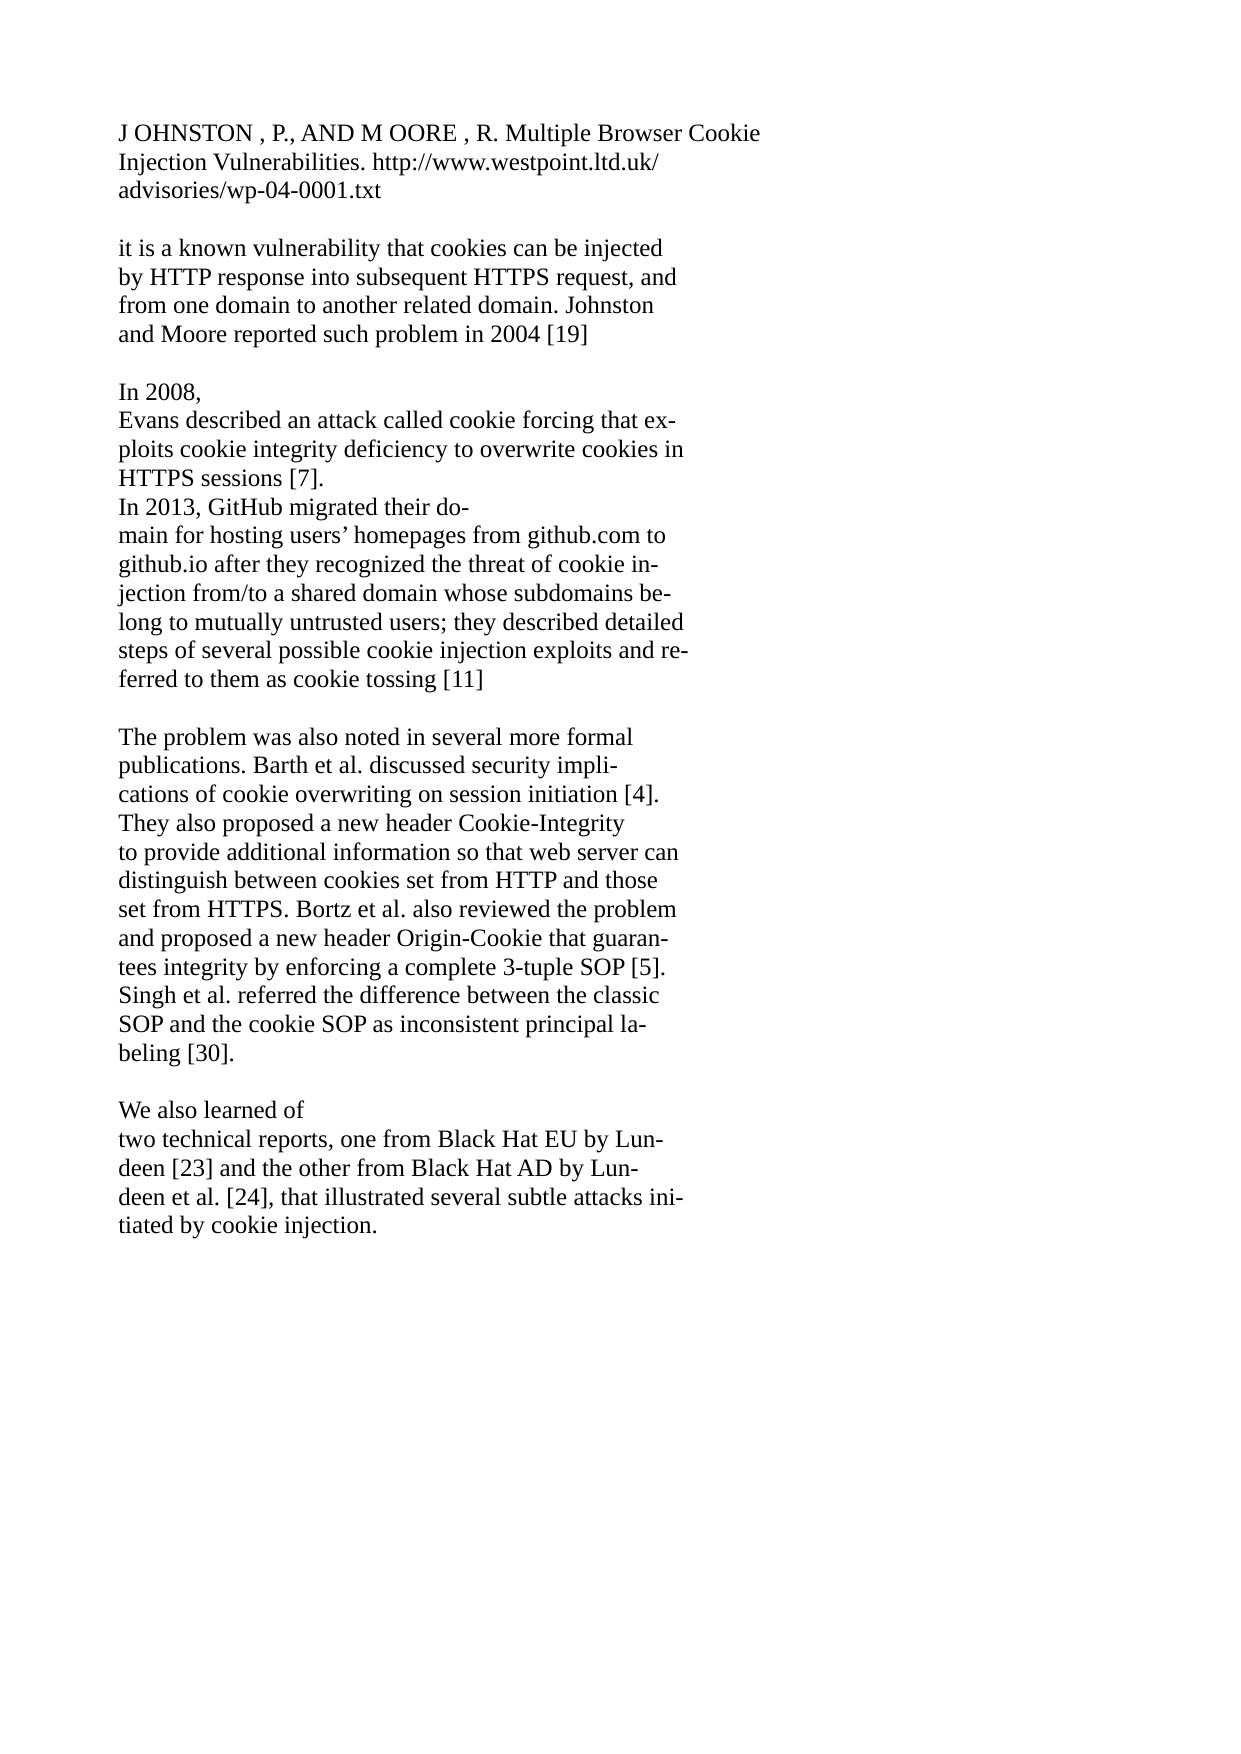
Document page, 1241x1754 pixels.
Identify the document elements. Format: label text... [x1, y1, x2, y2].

text it is a known vulnerability that cookies can be injected [118, 233, 1122, 262]
text Injection Vulnerabilities. http://www.westpoint.ltd.uk/ [118, 147, 1122, 176]
text tees integrity by enforcing a complete 3-tuple SOP [5]. [118, 952, 1122, 981]
text publications. Barth et al. discussed security impli- [118, 751, 1122, 779]
text from one domain to another related domain. Johnston [118, 291, 1122, 319]
text long to mutually untrusted users; they described detailed [118, 607, 1122, 636]
text set from HTTPS. Bortz et al. also reviewed the problem [118, 894, 1122, 923]
text The problem was also noted in several more formal [118, 722, 1122, 751]
text J OHNSTON , P., AND M OORE , R. Multiple Browser Cookie [118, 118, 1122, 147]
text distinguish between cookies set from HTTP and those [118, 866, 1122, 894]
text steps of several possible cookie injection exploits and re- [118, 636, 1122, 664]
text Evans described an attack called cookie forcing that ex- [118, 406, 1122, 434]
text deen et al. [24], that illustrated several subtle attacks ini- [118, 1182, 1122, 1211]
text They also proposed a new header Cookie-Integrity [118, 808, 1122, 837]
text main for hosting users’ homepages from github.com to [118, 521, 1122, 549]
text beling [30]. [118, 1038, 1122, 1067]
text and Moore reported such problem in 2004 [19] [118, 319, 1122, 348]
text SOP and the cookie SOP as inconsistent principal la- [118, 1009, 1122, 1038]
text jection from/to a shared domain whose subdomains be- [118, 578, 1122, 607]
text to provide additional information so that web server can [118, 837, 1122, 866]
text ferred to them as cookie tossing [11] [118, 664, 1122, 693]
text by HTTP response into subsequent HTTPS request, and [118, 262, 1122, 291]
text advisories/wp-04-0001.txt [118, 176, 1122, 204]
text github.io after they recognized the threat of cookie in- [118, 549, 1122, 578]
text deen [23] and the other from Black Hat AD by Lun- [118, 1153, 1122, 1182]
text In 2013, GitHub migrated their do- [118, 492, 1122, 521]
text and proposed a new header Origin-Cookie that guaran- [118, 923, 1122, 952]
text In 2008, [118, 377, 1122, 406]
text ploits cookie integrity deficiency to overwrite cookies in [118, 434, 1122, 463]
text two technical reports, one from Black Hat EU by Lun- [118, 1124, 1122, 1153]
text cations of cookie overwriting on session initiation [4]. [118, 779, 1122, 808]
text HTTPS sessions [7]. [118, 463, 1122, 492]
text tiated by cookie injection. [118, 1211, 1122, 1239]
text We also learned of [118, 1096, 1122, 1124]
text Singh et al. referred the difference between the classic [118, 981, 1122, 1009]
